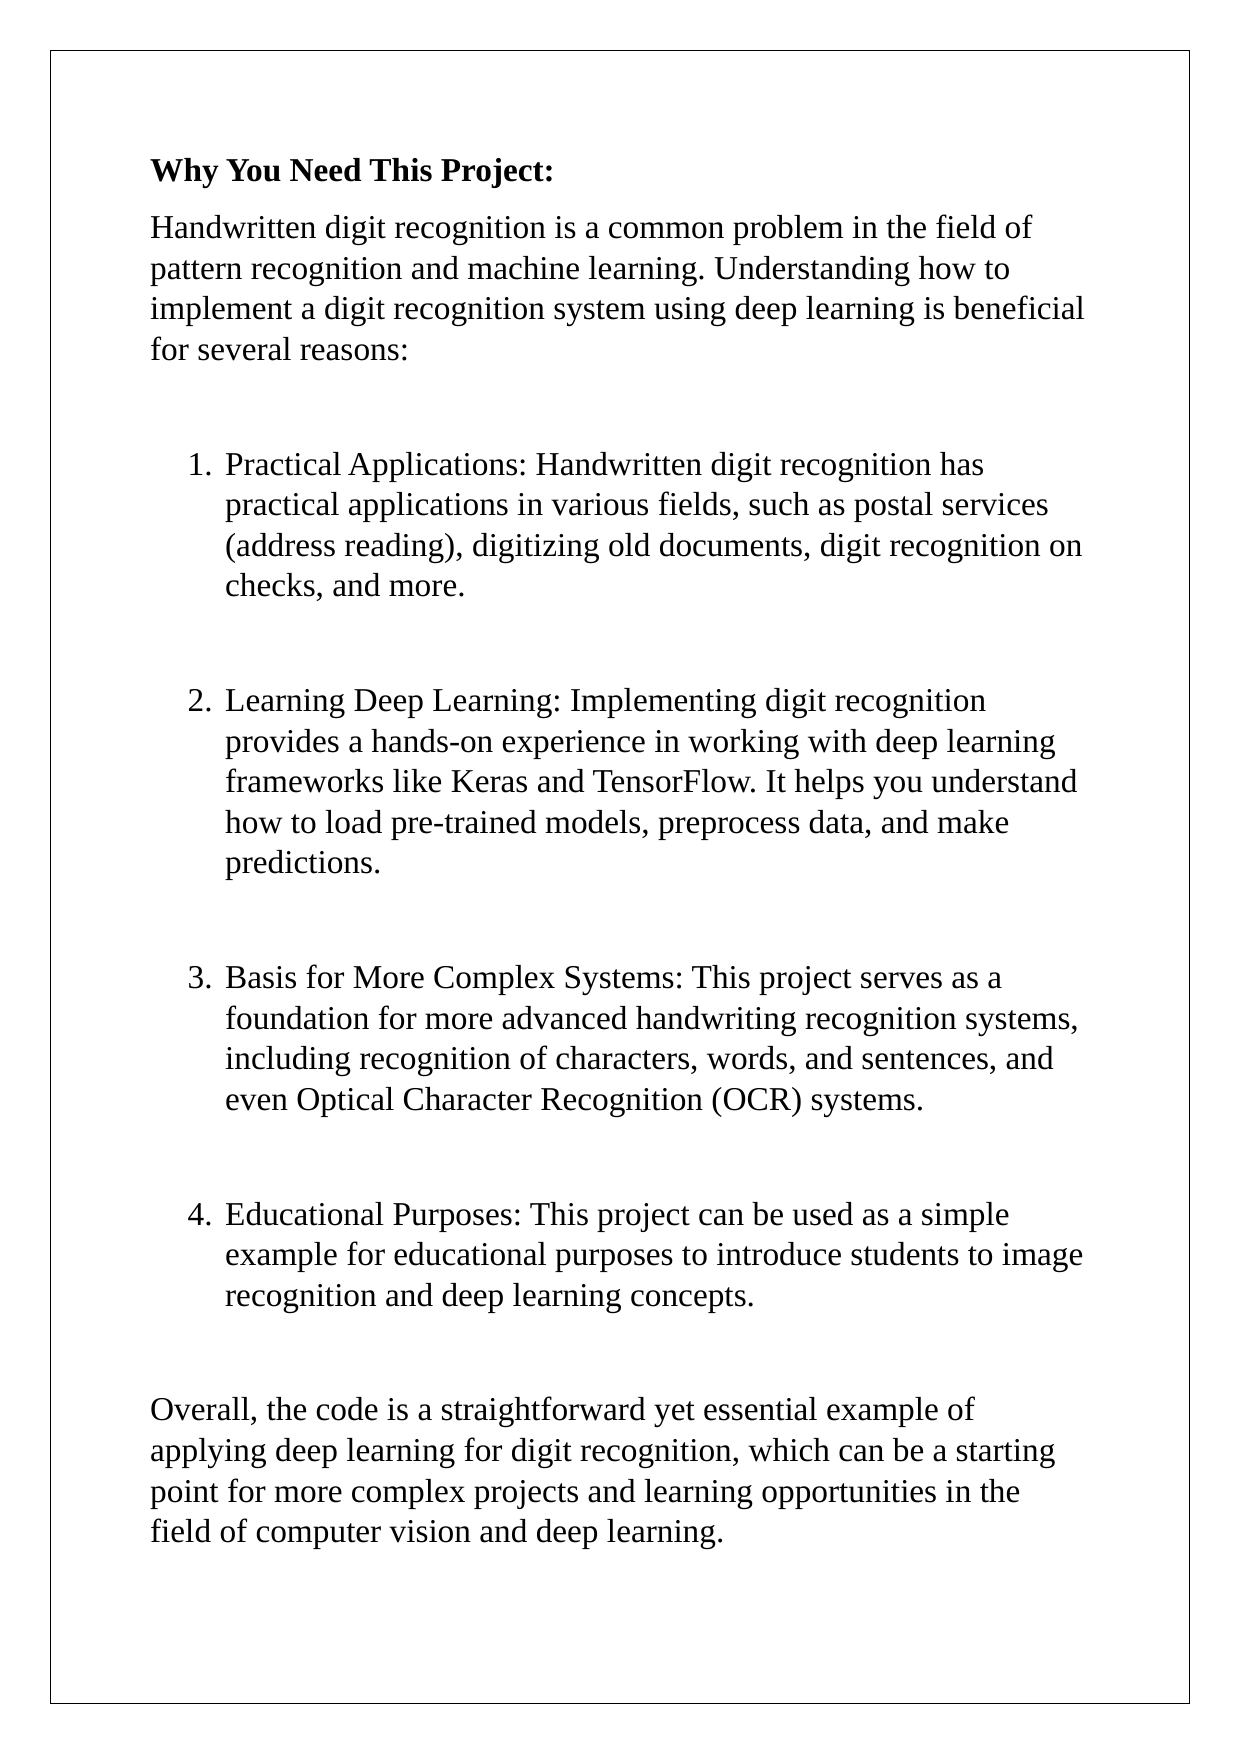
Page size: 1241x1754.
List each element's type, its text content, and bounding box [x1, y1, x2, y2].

list Practical Applications: Handwritten digit recognition has practical applications in various fields, such as postal services (address reading), digitizing old documents, digit recognition on checks, and more. [187, 444, 1090, 604]
text Why You Need This Project: [150, 150, 1090, 188]
list Learning Deep Learning: Implementing digit recognition provides a hands-on experience in working with deep learning frameworks like Keras and TensorFlow. It helps you understand how to load pre-trained models, preprocess data, and make predictions. [187, 680, 1090, 881]
list Educational Purposes: This project can be used as a simple example for educational purposes to introduce students to image recognition and deep learning concepts. [187, 1194, 1090, 1313]
text Handwritten digit recognition is a common problem in the field of pattern recognition and machine learning. Understanding how to implement a digit recognition system using deep learning is beneficial for several reasons: [150, 207, 1090, 367]
list Basis for More Complex Systems: This project serves as a foundation for more advanced handwriting recognition systems, including recognition of characters, words, and sentences, and even Optical Character Recognition (OCR) systems. [187, 957, 1090, 1117]
text Overall, the code is a straightforward yet essential example of applying deep learning for digit recognition, which can be a starting point for more complex projects and learning opportunities in the field of computer vision and deep learning. [150, 1389, 1090, 1550]
